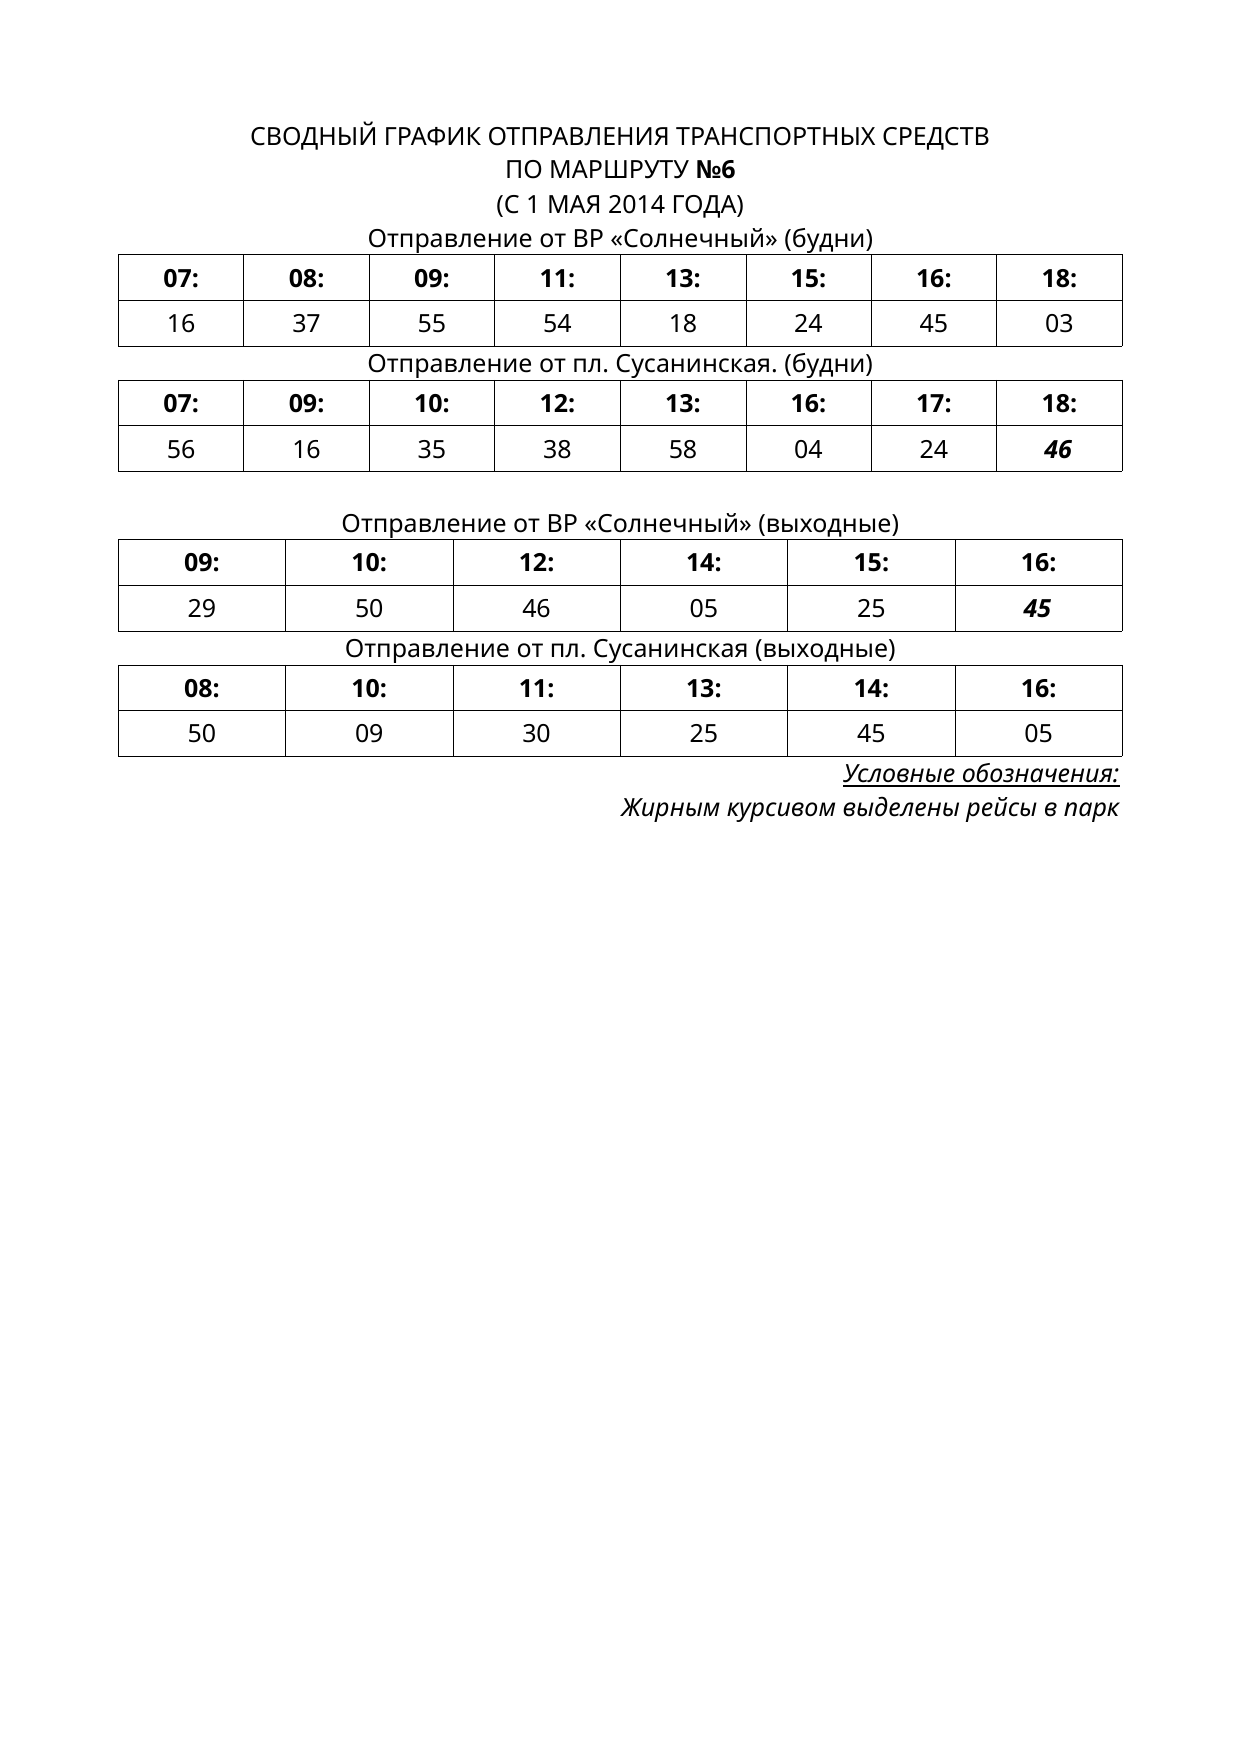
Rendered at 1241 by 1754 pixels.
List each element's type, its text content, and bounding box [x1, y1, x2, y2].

table_header 15: [788, 540, 955, 585]
table_header 13: [621, 666, 787, 710]
table_cell 04 [747, 426, 871, 471]
table_header 08: [244, 255, 369, 300]
table_cell 24 [747, 301, 871, 346]
table_header 18: [997, 381, 1122, 425]
text Отправление от пл. Сусанинская (выходные) [118, 632, 1122, 665]
text Отправление от ВР «Солнечный» (выходные) [118, 505, 1122, 539]
table_header 09: [119, 540, 285, 585]
table_header 08: [119, 666, 285, 710]
table_cell 35 [370, 426, 494, 471]
table_cell 45 [956, 586, 1122, 631]
table_header 10: [370, 381, 494, 425]
table_header 07: [119, 255, 243, 300]
text СВОДНЫЙ ГРАФИК ОТПРАВЛЕНИЯ ТРАНСПОРТНЫХ СРЕДСТВ [118, 118, 1122, 152]
table_cell 05 [621, 586, 787, 631]
table_header 13: [621, 381, 746, 425]
table_cell 54 [495, 301, 620, 346]
table_cell 29 [119, 586, 285, 631]
table_cell 16 [244, 426, 369, 471]
table_cell 46 [997, 426, 1122, 471]
table_cell 05 [956, 711, 1122, 756]
table_header 16: [956, 666, 1122, 710]
table_header 15: [747, 255, 871, 300]
table_cell 37 [244, 301, 369, 346]
table_header 09: [370, 255, 494, 300]
table_cell 09 [286, 711, 453, 756]
table_header 09: [244, 381, 369, 425]
table_cell 25 [788, 586, 955, 631]
table_header 16: [872, 255, 996, 300]
table_cell 38 [495, 426, 620, 471]
table_header 10: [286, 540, 453, 585]
table_header 12: [454, 540, 620, 585]
table_cell 50 [119, 711, 285, 756]
text Жирным курсивом выделены рейсы в парк [118, 790, 1122, 824]
text ПО МАРШРУТУ №6 [118, 152, 1122, 186]
table_cell 18 [621, 301, 746, 346]
table_cell 30 [454, 711, 620, 756]
table_header 13: [621, 255, 746, 300]
table_cell 03 [997, 301, 1122, 346]
table_header 16: [956, 540, 1122, 585]
table_header 17: [872, 381, 996, 425]
table_header 14: [621, 540, 787, 585]
table_header 10: [286, 666, 453, 710]
table_cell 50 [286, 586, 453, 631]
table_cell 55 [370, 301, 494, 346]
table_cell 16 [119, 301, 243, 346]
table_cell 58 [621, 426, 746, 471]
table_header 12: [495, 381, 620, 425]
table_header 11: [495, 255, 620, 300]
text Отправление от пл. Сусанинская. (будни) [118, 347, 1122, 380]
text (С 1 МАЯ 2014 ГОДА) [118, 186, 1122, 220]
table_cell 46 [454, 586, 620, 631]
table_cell 56 [119, 426, 243, 471]
table_header 14: [788, 666, 955, 710]
table_header 16: [747, 381, 871, 425]
text Отправление от ВР «Солнечный» (будни) [118, 220, 1122, 254]
table_cell 45 [872, 301, 996, 346]
table_cell 45 [788, 711, 955, 756]
table_header 07: [119, 381, 243, 425]
table_cell 25 [621, 711, 787, 756]
table_header 18: [997, 255, 1122, 300]
text Условные обозначения: [118, 757, 1122, 790]
table_header 11: [454, 666, 620, 710]
table_cell 24 [872, 426, 996, 471]
